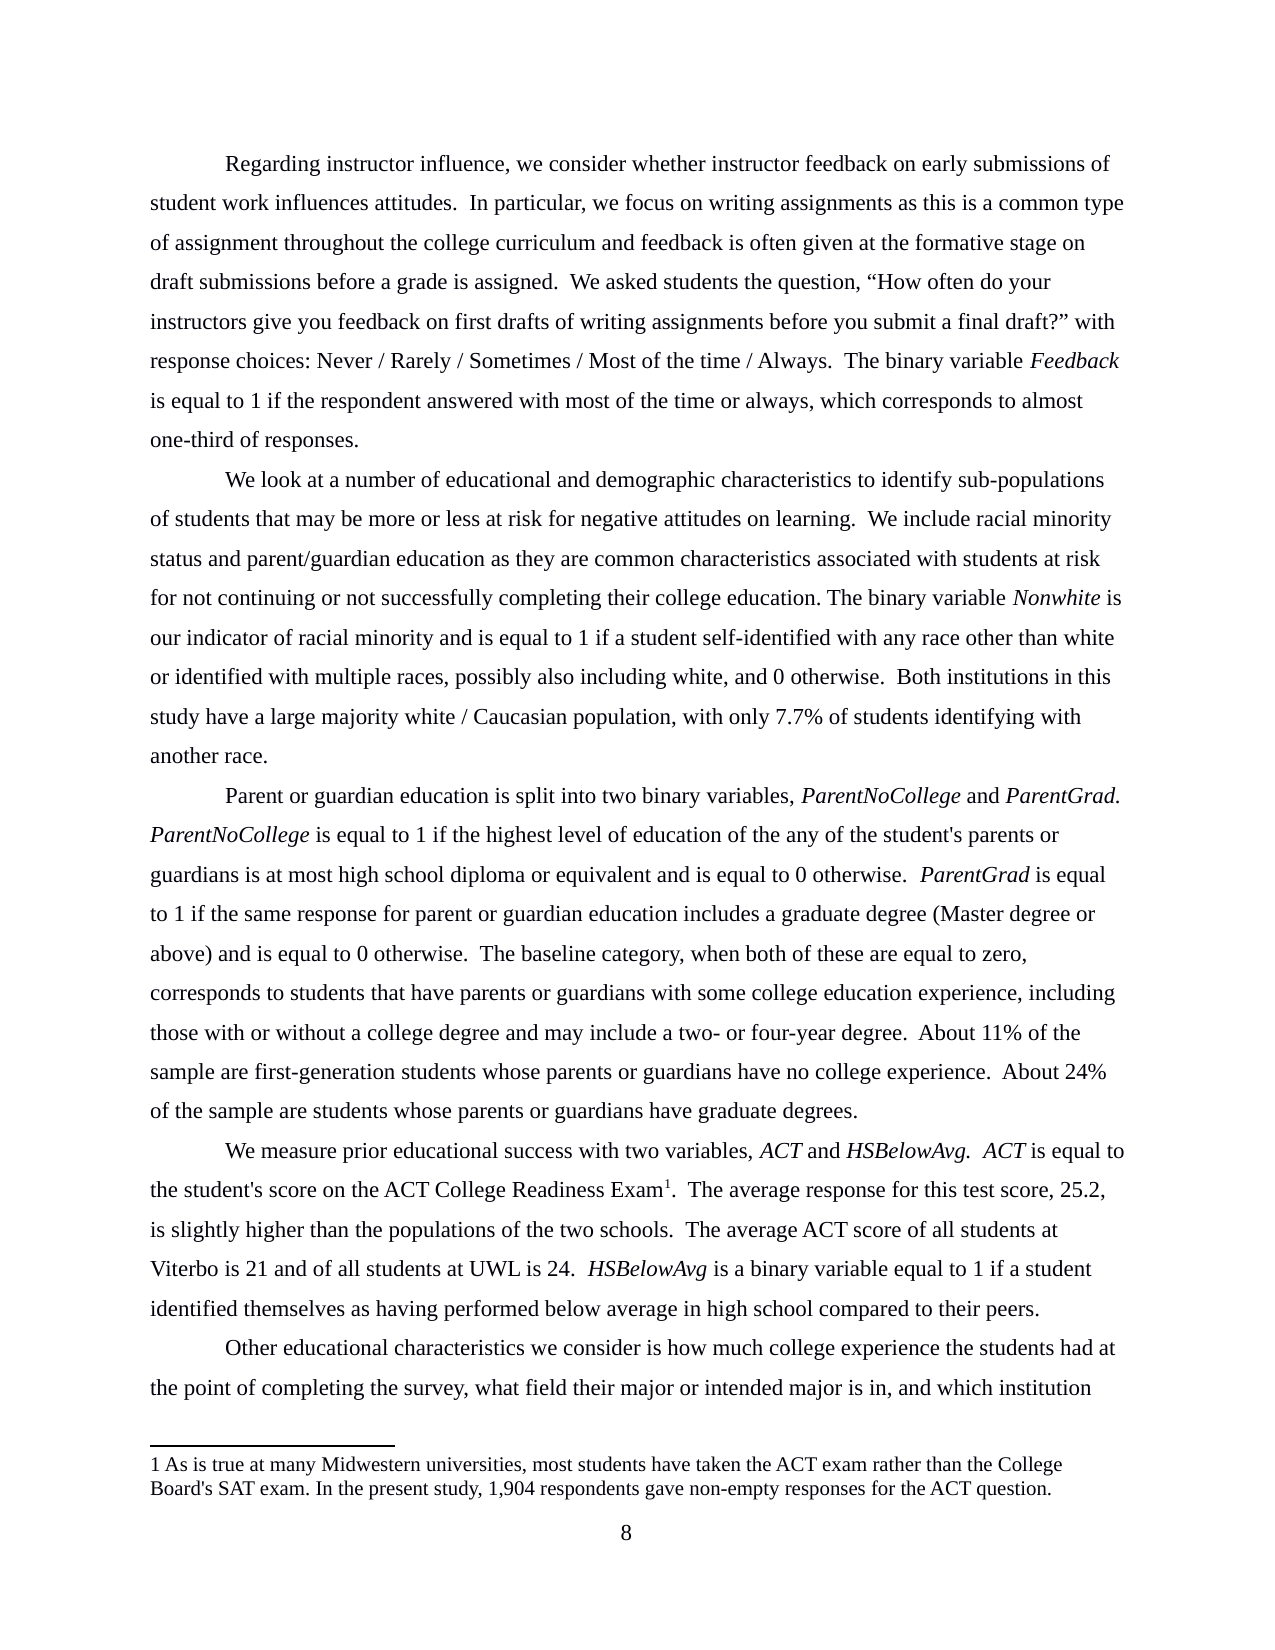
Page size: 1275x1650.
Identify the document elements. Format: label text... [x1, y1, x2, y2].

text Regarding instructor influence, we consider whether instructor feedback on early submissions of student work influences attitudes. In particular, we focus on writing assignments as this is a common type of assignment throughout the college curriculum and feedback is often given at the formative stage on draft submissions before a grade is assigned. We asked students the question, “How often do your instructors give you feedback on first drafts of writing assignments before you submit a final draft?” with response choices: Never / Rarely / Sometimes / Most of the time / Always. The binary variable Feedback is equal to 1 if the respondent answered with most of the time or always, which corresponds to almost one-third of responses. [150, 150, 1125, 453]
text Parent or guardian education is split into two binary variables, ParentNoCollege and ParentGrad. ParentNoCollege is equal to 1 if the highest level of education of the any of the student's parents or guardians is at most high school diploma or equivalent and is equal to 0 otherwise. ParentGrad is equal to 1 if the same response for parent or guardian education includes a graduate degree (Master degree or above) and is equal to 0 otherwise. The baseline category, when both of these are equal to zero, corresponds to students that have parents or guardians with some college education experience, including those with or without a college degree and may include a two- or four-year degree. About 11% of the sample are first-generation students whose parents or guardians have no college experience. About 24% of the sample are students whose parents or guardians have graduate degrees. [150, 782, 1125, 1124]
text We measure prior educational success with two variables, ACT and HSBelowAvg. ACT is equal to the student's score on the ACT College Readiness Exam. The average response for this test score, 25.2, is slightly higher than the populations of the two schools. The average ACT score of all students at Viterbo is 21 and of all students at UWL is 24. HSBelowAvg is a binary variable equal to 1 if a student identified themselves as having performed below average in high school compared to their peers. [150, 1137, 1125, 1321]
text Other educational characteristics we consider is how much college experience the students had at the point of completing the survey, what field their major or intended major is in, and which institution [150, 1334, 1125, 1400]
text As is true at many Midwestern universities, most students have taken the ACT exam rather than the College Board's SAT exam. In the present study, 1,904 respondents gave non-empty responses for the ACT question. [150, 1452, 1125, 1500]
text We look at a number of educational and demographic characteristics to identify sub-populations of students that may be more or less at risk for negative attitudes on learning. We include racial minority status and parent/guardian education as they are common characteristics associated with students at risk for not continuing or not successfully completing their college education. The binary variable Nonwhite is our indicator of racial minority and is equal to 1 if a student self-identified with any race other than white or identified with multiple races, possibly also including white, and 0 otherwise. Both institutions in this study have a large majority white / Caucasian population, with only 7.7% of students identifying with another race. [150, 466, 1125, 768]
